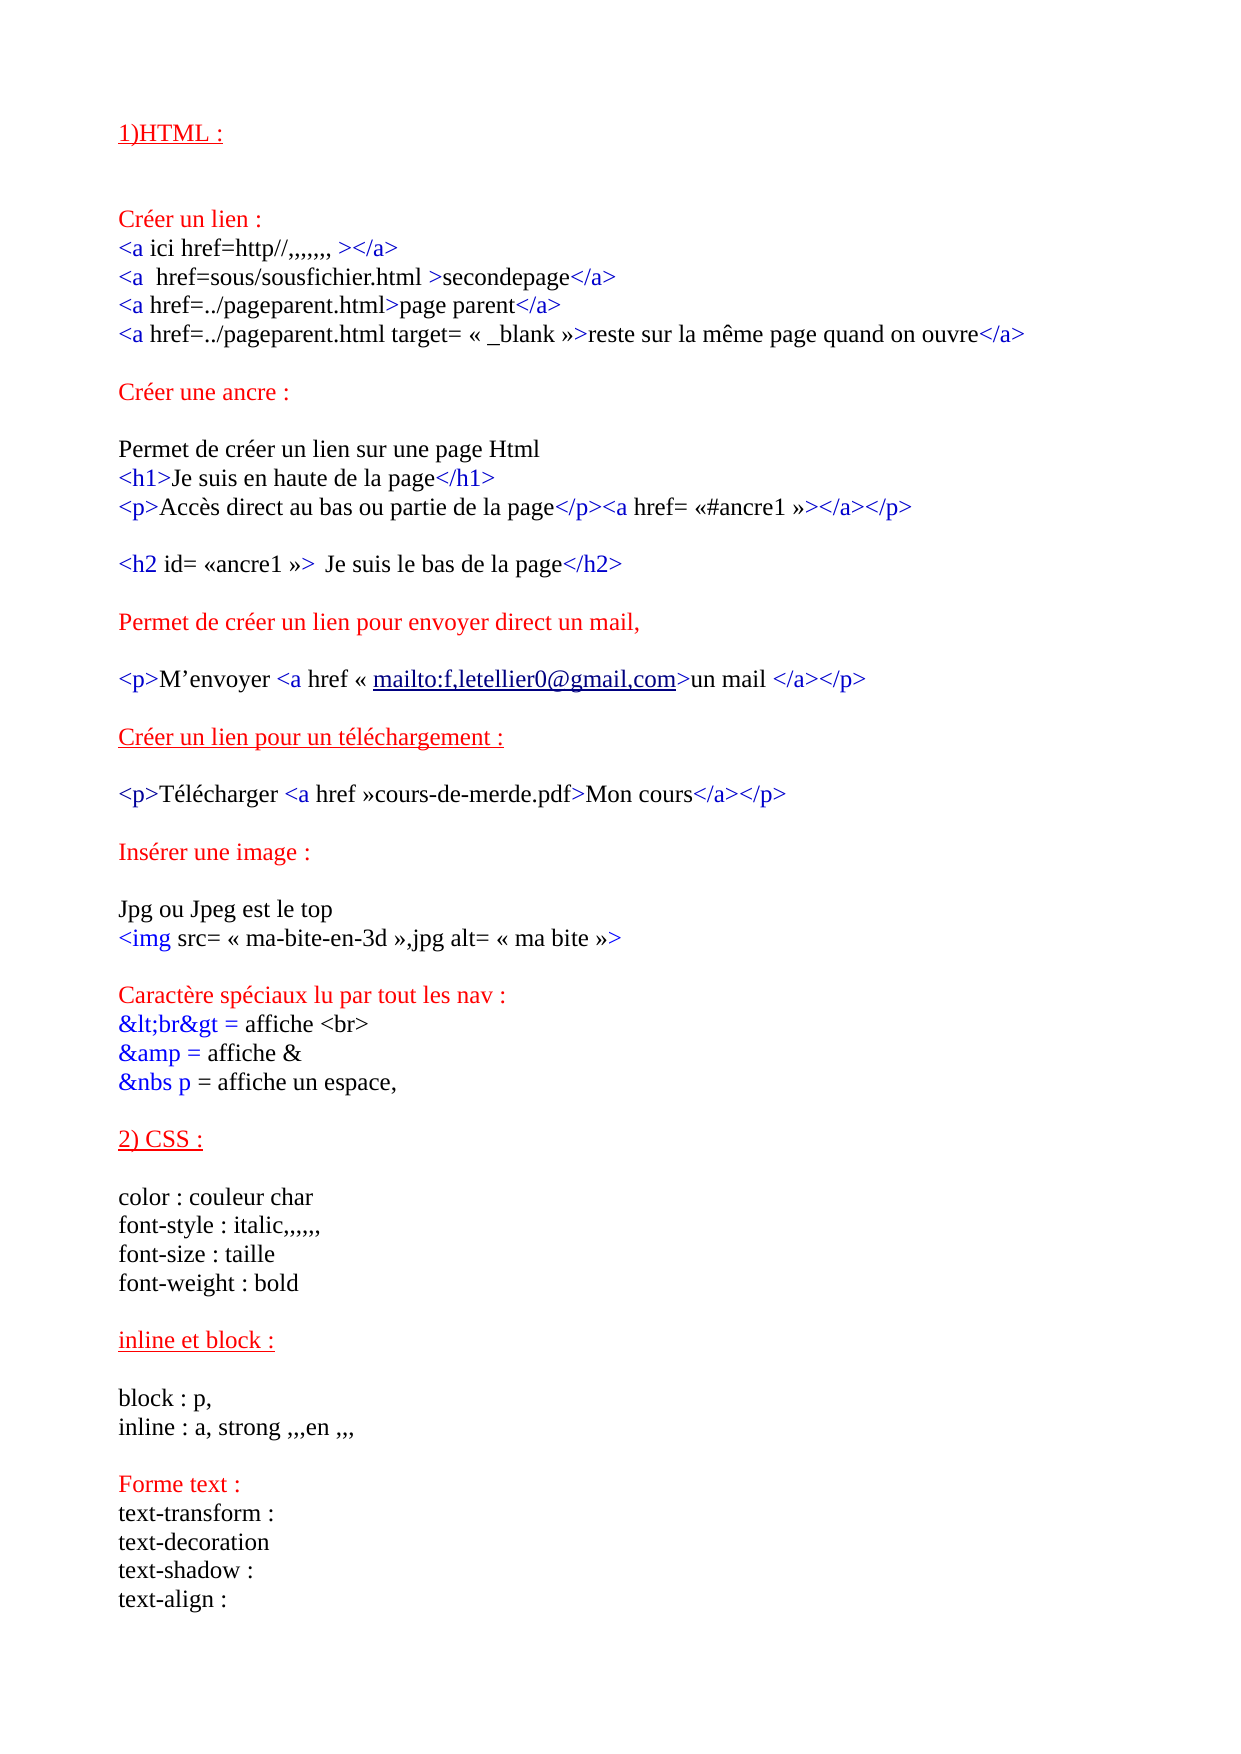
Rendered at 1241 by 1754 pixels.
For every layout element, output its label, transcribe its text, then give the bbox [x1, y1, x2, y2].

text &lt;br&gt = affiche <br> [118, 1009, 1122, 1038]
text text-align : [118, 1584, 1122, 1613]
text inline et block : [118, 1326, 1122, 1354]
text Caractère spéciaux lu par tout les nav : [118, 981, 1122, 1009]
text &amp = affiche & [118, 1038, 1122, 1067]
text <p>Accès direct au bas ou partie de la page</p><a href= «#ancre1 »></a></p> [118, 492, 1122, 521]
text Créer un lien : [118, 204, 1122, 233]
text font-style : italic,,,,,, [118, 1211, 1122, 1239]
text Forme text : [118, 1469, 1122, 1498]
text 1)HTML : [118, 118, 1122, 147]
text text-decoration [118, 1527, 1122, 1556]
text <a href=../pageparent.html target= « _blank »>reste sur la même page quand on ouvre</a> [118, 319, 1122, 348]
text Jpg ou Jpeg est le top [118, 894, 1122, 923]
text <h1>Je suis en haute de la page</h1> [118, 463, 1122, 492]
text Permet de créer un lien pour envoyer direct un mail, [118, 607, 1122, 636]
text block : p, [118, 1383, 1122, 1412]
text text-transform : [118, 1498, 1122, 1527]
text <p>M’envoyer <a href « mailto:f,letellier0@gmail,com>un mail </a></p> [118, 664, 1122, 693]
text <a href=../pageparent.html>page parent</a> [118, 291, 1122, 319]
text font-size : taille [118, 1239, 1122, 1268]
text Créer une ancre : [118, 377, 1122, 406]
text font-weight : bold [118, 1268, 1122, 1297]
text color : couleur char [118, 1182, 1122, 1211]
text Permet de créer un lien sur une page Html [118, 434, 1122, 463]
text text-shadow : [118, 1556, 1122, 1584]
text <a ici href=http//,,,,,,, ></a> [118, 233, 1122, 262]
text <img src= « ma-bite-en-3d »,jpg alt= « ma bite »> [118, 923, 1122, 952]
text Créer un lien pour un téléchargement : [118, 722, 1122, 751]
text inline : a, strong ,,,en ,,, [118, 1412, 1122, 1441]
text &nbs p = affiche un espace, [118, 1067, 1122, 1096]
text Insérer une image : [118, 837, 1122, 866]
text <h2 id= «ancre1 »>JJe suis le bas de la page</h2> [118, 549, 1122, 578]
text <a href=sous/sousfichier.html >secondepage</a> [118, 262, 1122, 291]
text <p>Télécharger <a href »cours-de-merde.pdf>Mon cours</a></p> [118, 779, 1122, 808]
text 2) CSS : [118, 1124, 1122, 1153]
